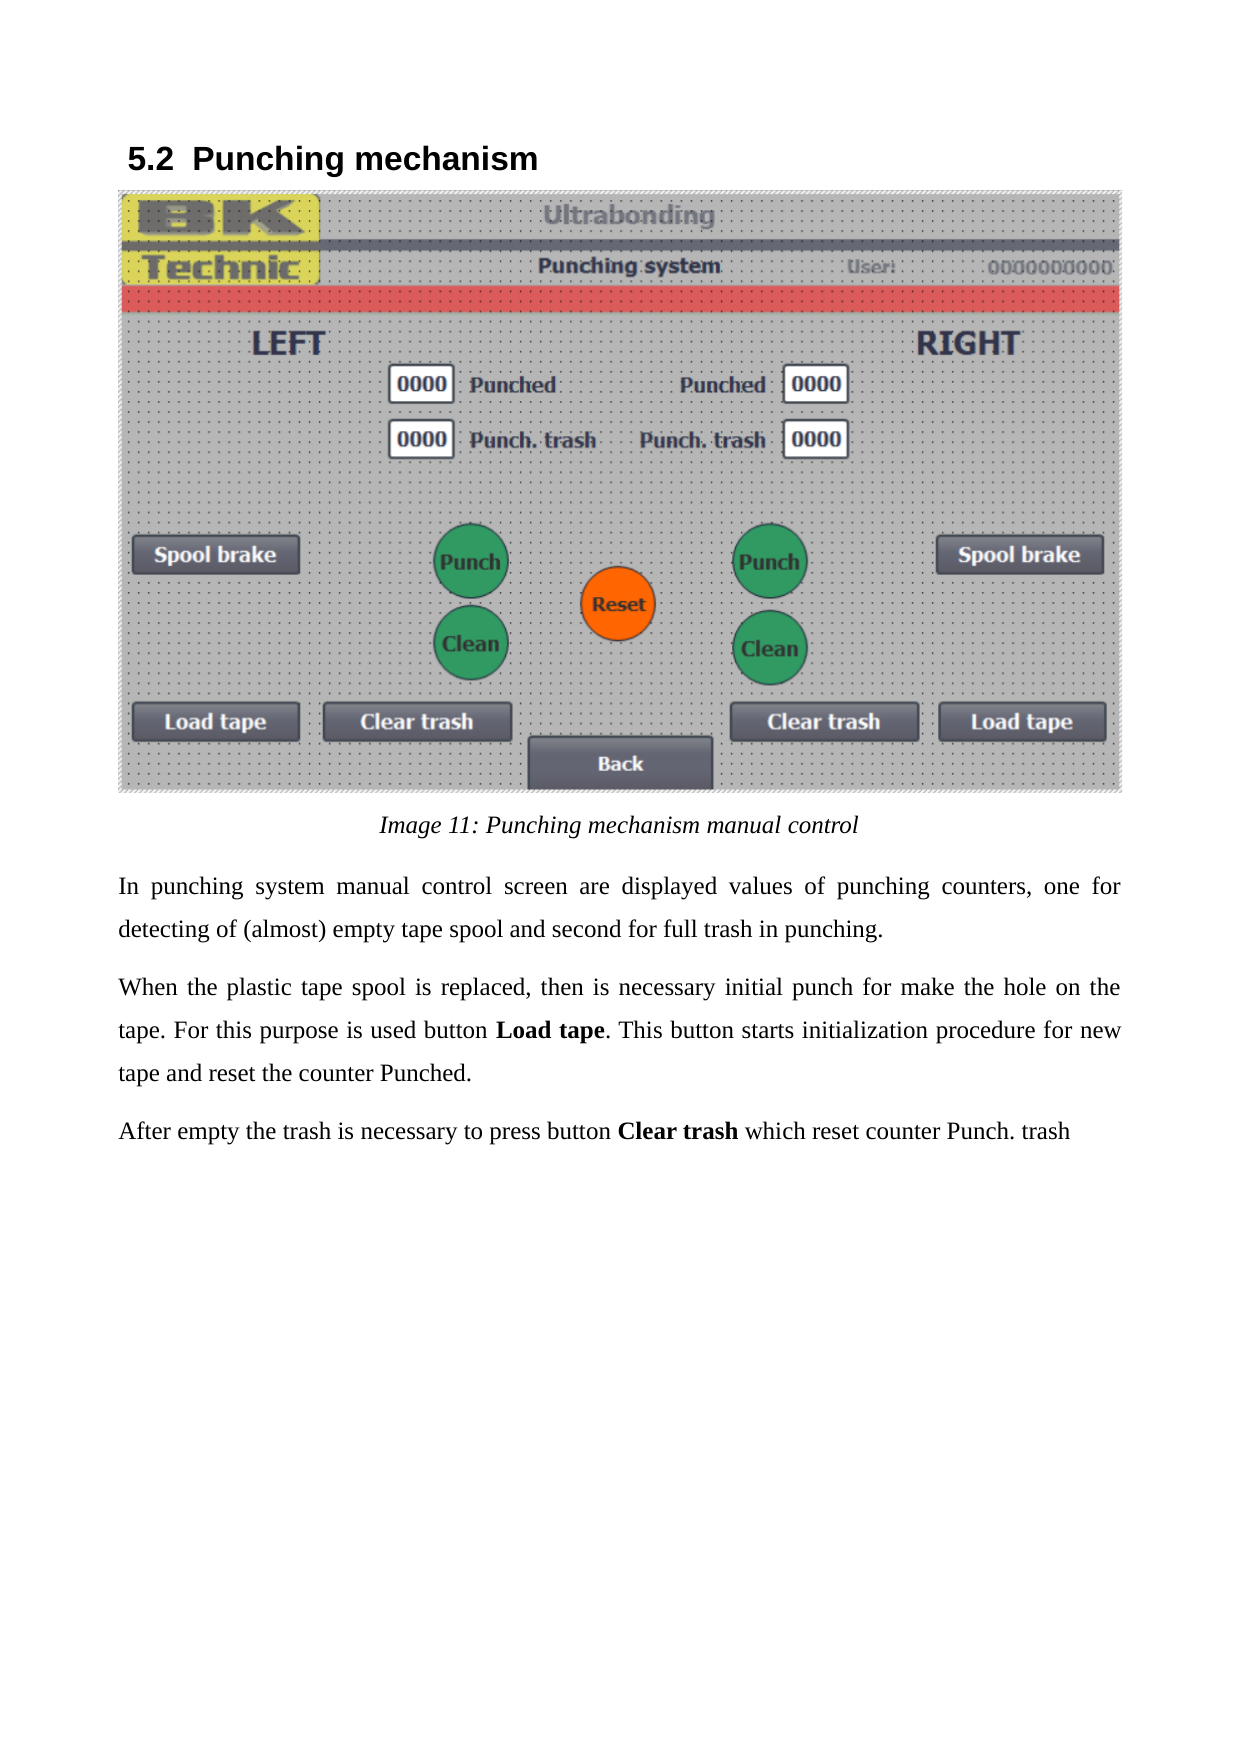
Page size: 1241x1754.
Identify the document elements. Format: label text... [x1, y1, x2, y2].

picture [118, 190, 1123, 793]
text After empty the trash is necessary to press button Clear trash which reset counter Punch. trash [118, 1116, 1122, 1144]
text When the plastic tape spool is replaced, then is necessary initial punch for make the hole on the tape. For this purpose is used button Load tape. This button starts initialization procedure for new tape and reset the counter Punched. [118, 972, 1122, 1087]
text In punching system manual control screen are displayed values of punching counters, one for detecting of (almost) empty tape spool and second for full trash in punching. [118, 839, 1122, 943]
text Image 11: Punching mechanism manual control [118, 793, 1122, 839]
subtitle Punching mechanism [118, 139, 1122, 178]
